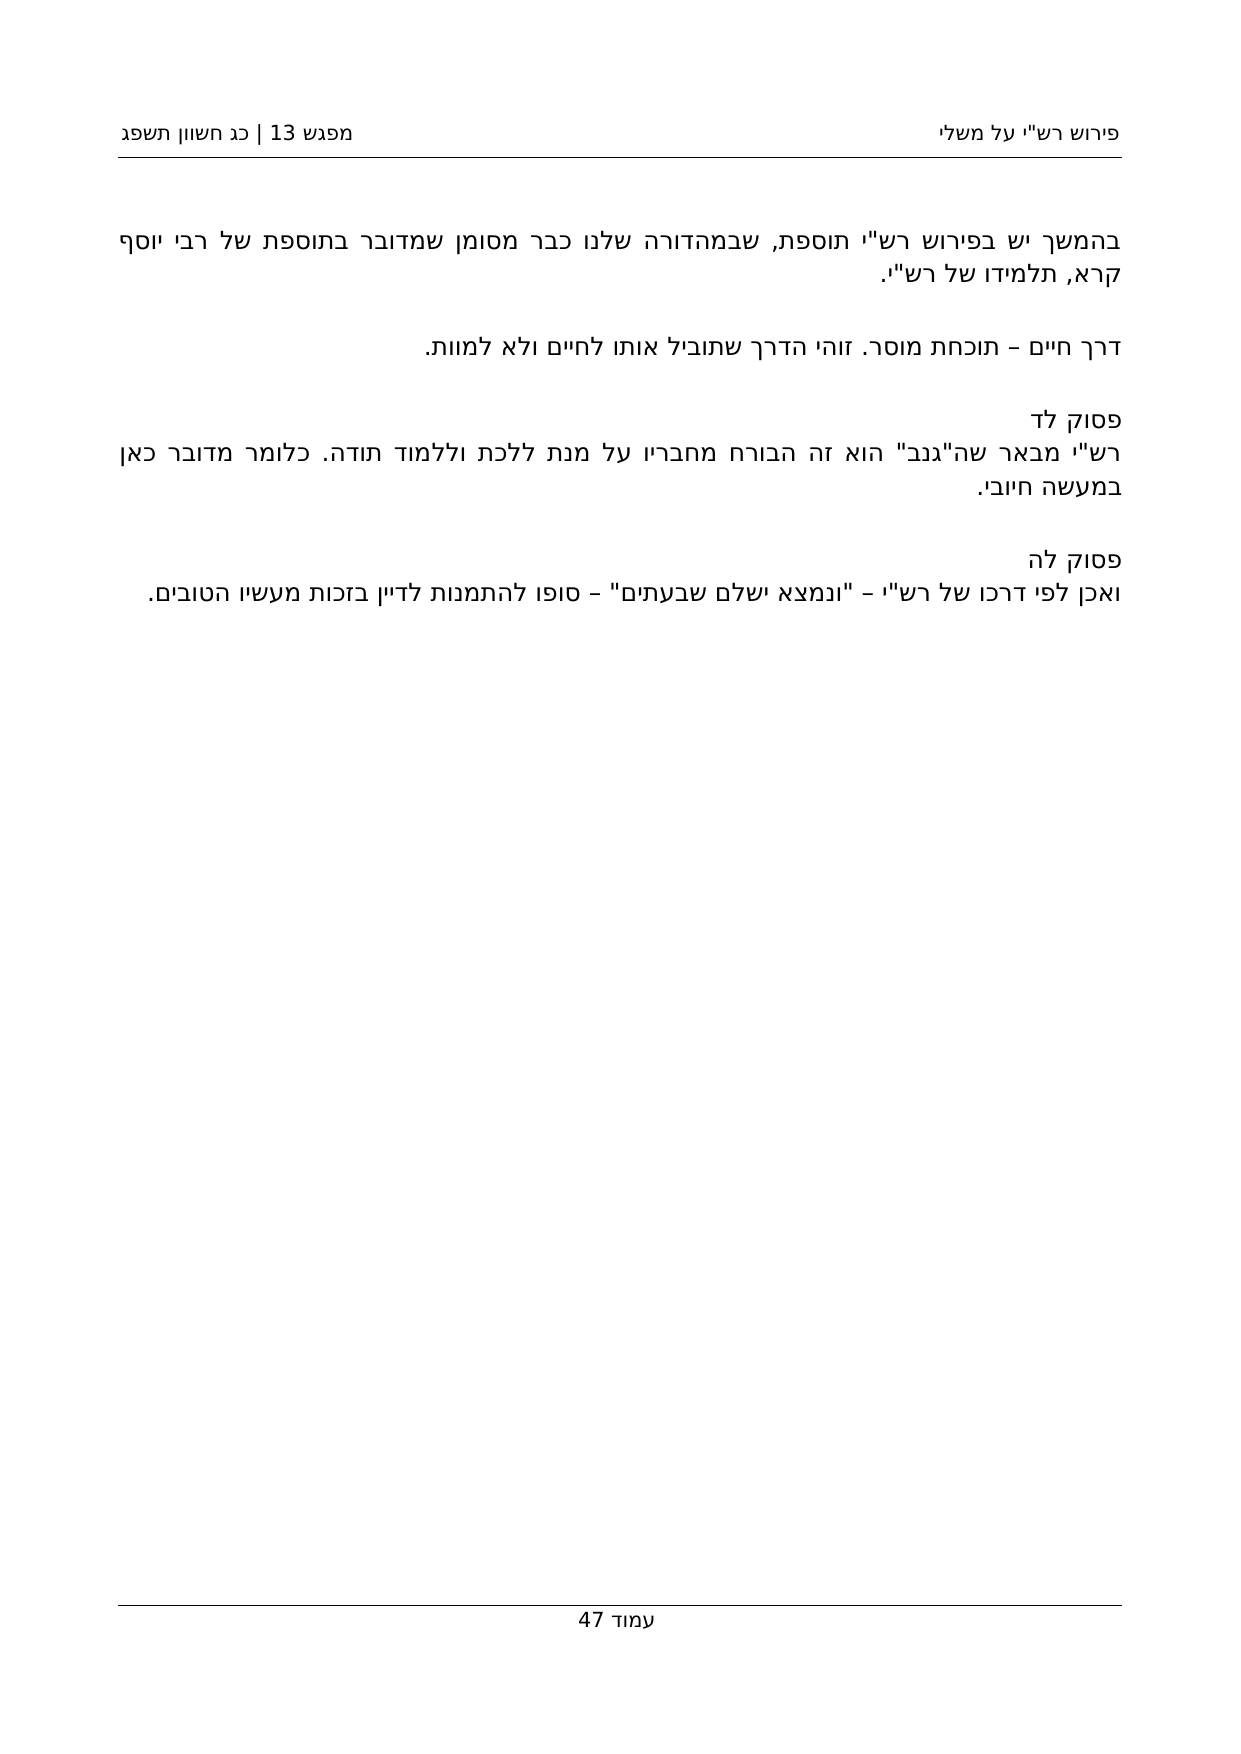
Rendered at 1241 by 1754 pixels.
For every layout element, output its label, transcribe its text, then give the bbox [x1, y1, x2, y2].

text דרך חיים – תוכחת מוסר. זוהי הדרך שתוביל אותו לחיים ולא למוות. [118, 332, 1122, 362]
text פסוק לד [118, 405, 1122, 434]
text בהמשך יש בפירוש רש"י תוספת, שבמהדורה שלנו כבר מסומן שמדובר בתוספת של רבי יוסף קרא, תלמידו של רש"י. [118, 226, 1122, 289]
text רש"י מבאר שה"גנב" הוא זה הבורח מחבריו על מנת ללכת וללמוד תודה. כלומר מדובר כאן במעשה חיובי. [118, 439, 1122, 501]
text פסוק לה [118, 545, 1122, 574]
text ואכן לפי דרכו של רש"י – "ונמצא ישלם שבעתים" – סופו להתמנות לדיין בזכות מעשיו הטובים. [118, 578, 1122, 608]
